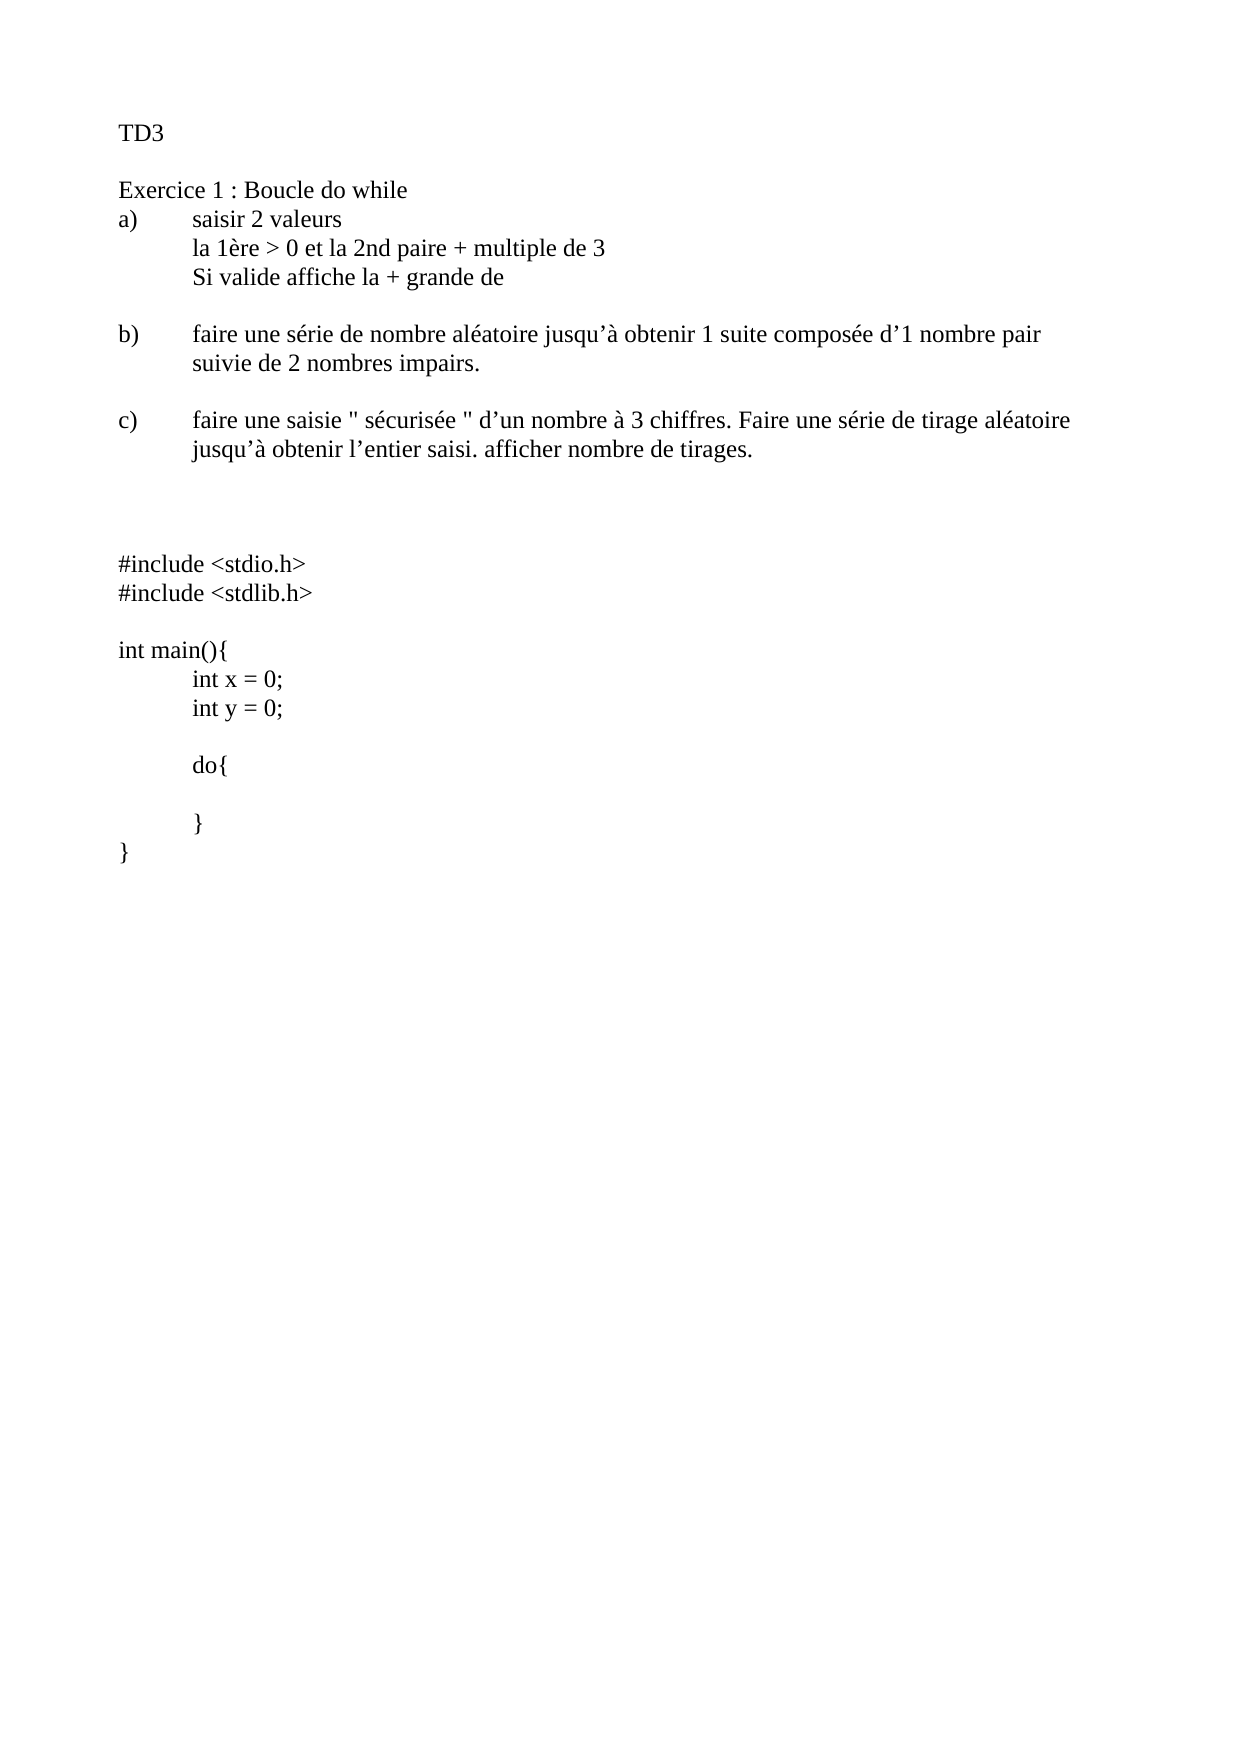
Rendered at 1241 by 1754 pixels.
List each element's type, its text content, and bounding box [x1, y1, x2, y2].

text int main(){ [118, 636, 1122, 664]
text } [118, 837, 1122, 866]
text Si valide affiche la + grande de [118, 262, 1122, 291]
text c) faire une saisie " sécurisée " d’un nombre à 3 chiffres. Faire une série de tirage aléatoire [118, 406, 1122, 434]
text TD3 [118, 118, 1122, 147]
text b) faire une série de nombre aléatoire jusqu’à obtenir 1 suite composée d’1 nombre pair [118, 319, 1122, 348]
text Exercice 1 : Boucle do while [118, 176, 1122, 204]
text suivie de 2 nombres impairs. [118, 348, 1122, 377]
text jusqu’à obtenir l’entier saisi. afficher nombre de tirages. [118, 434, 1122, 463]
text int x = 0; [118, 664, 1122, 693]
text do{ [118, 751, 1122, 779]
text #include <stdlib.h> [118, 578, 1122, 607]
text #include <stdio.h> [118, 549, 1122, 578]
text } [118, 808, 1122, 837]
text int y = 0; [118, 693, 1122, 722]
text la 1ère > 0 et la 2nd paire + multiple de 3 [118, 233, 1122, 262]
text a) saisir 2 valeurs [118, 204, 1122, 233]
